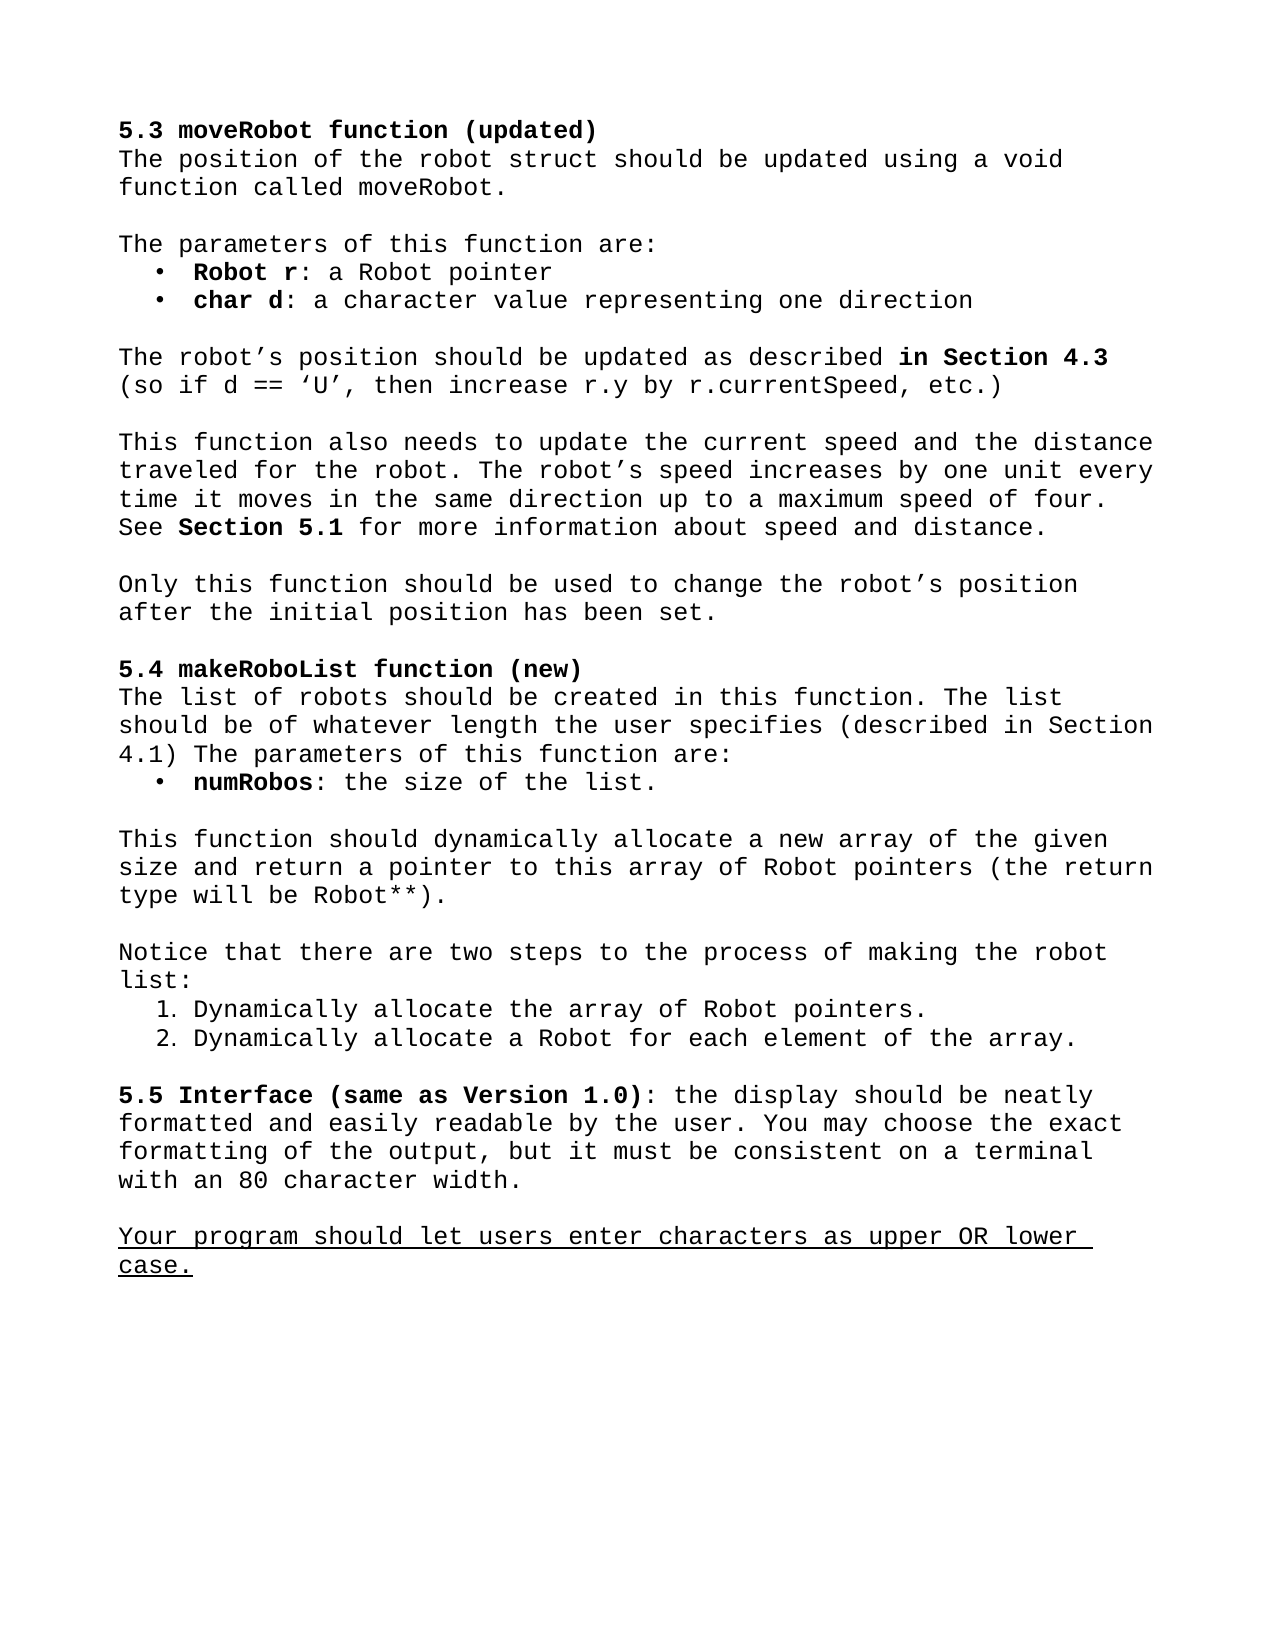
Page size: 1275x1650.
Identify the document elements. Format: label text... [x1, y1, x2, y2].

text This function also needs to update the current speed and the distance traveled for the robot. The robot’s speed increases by one unit every time it moves in the same direction up to a maximum speed of four. See Section 5.1 for more information about speed and distance. [118, 430, 1157, 543]
list Dynamically allocate a Robot for each element of the array. [156, 1025, 1157, 1054]
text 5.4 makeRoboList function (new) [118, 656, 1157, 685]
list numRobos: the size of the list. [156, 770, 1157, 798]
text Notice that there are two steps to the process of making the robot list: [118, 940, 1157, 996]
text 5.3 moveRobot function (updated) [118, 118, 1157, 146]
text Your program should let users enter characters as upper OR lower case. [118, 1224, 1157, 1281]
text 5.5 Interface (same as Version 1.0): the display should be neatly formatted and easily readable by the user. You may choose the exact formatting of the output, but it must be consistent on a terminal with an 80 character width. [118, 1082, 1157, 1196]
list char d: a character value representing one direction [156, 288, 1157, 316]
text The position of the robot struct should be updated using a void function called moveRobot. [118, 146, 1157, 203]
list Robot r: a Robot pointer [156, 260, 1157, 288]
text The parameters of this function are: [118, 231, 1157, 260]
text Only this function should be used to change the robot’s position after the initial position has been set. [118, 571, 1157, 628]
text The robot’s position should be updated as described in Section 4.3 (so if d == ‘U’, then increase r.y by r.currentSpeed, etc.) [118, 345, 1157, 401]
text The list of robots should be created in this function. The list should be of whatever length the user specifies (described in Section 4.1) The parameters of this function are: [118, 685, 1157, 770]
text This function should dynamically allocate a new array of the given size and return a pointer to this array of Robot pointers (the return type will be Robot**). [118, 826, 1157, 911]
list Dynamically allocate the array of Robot pointers. [156, 996, 1157, 1025]
